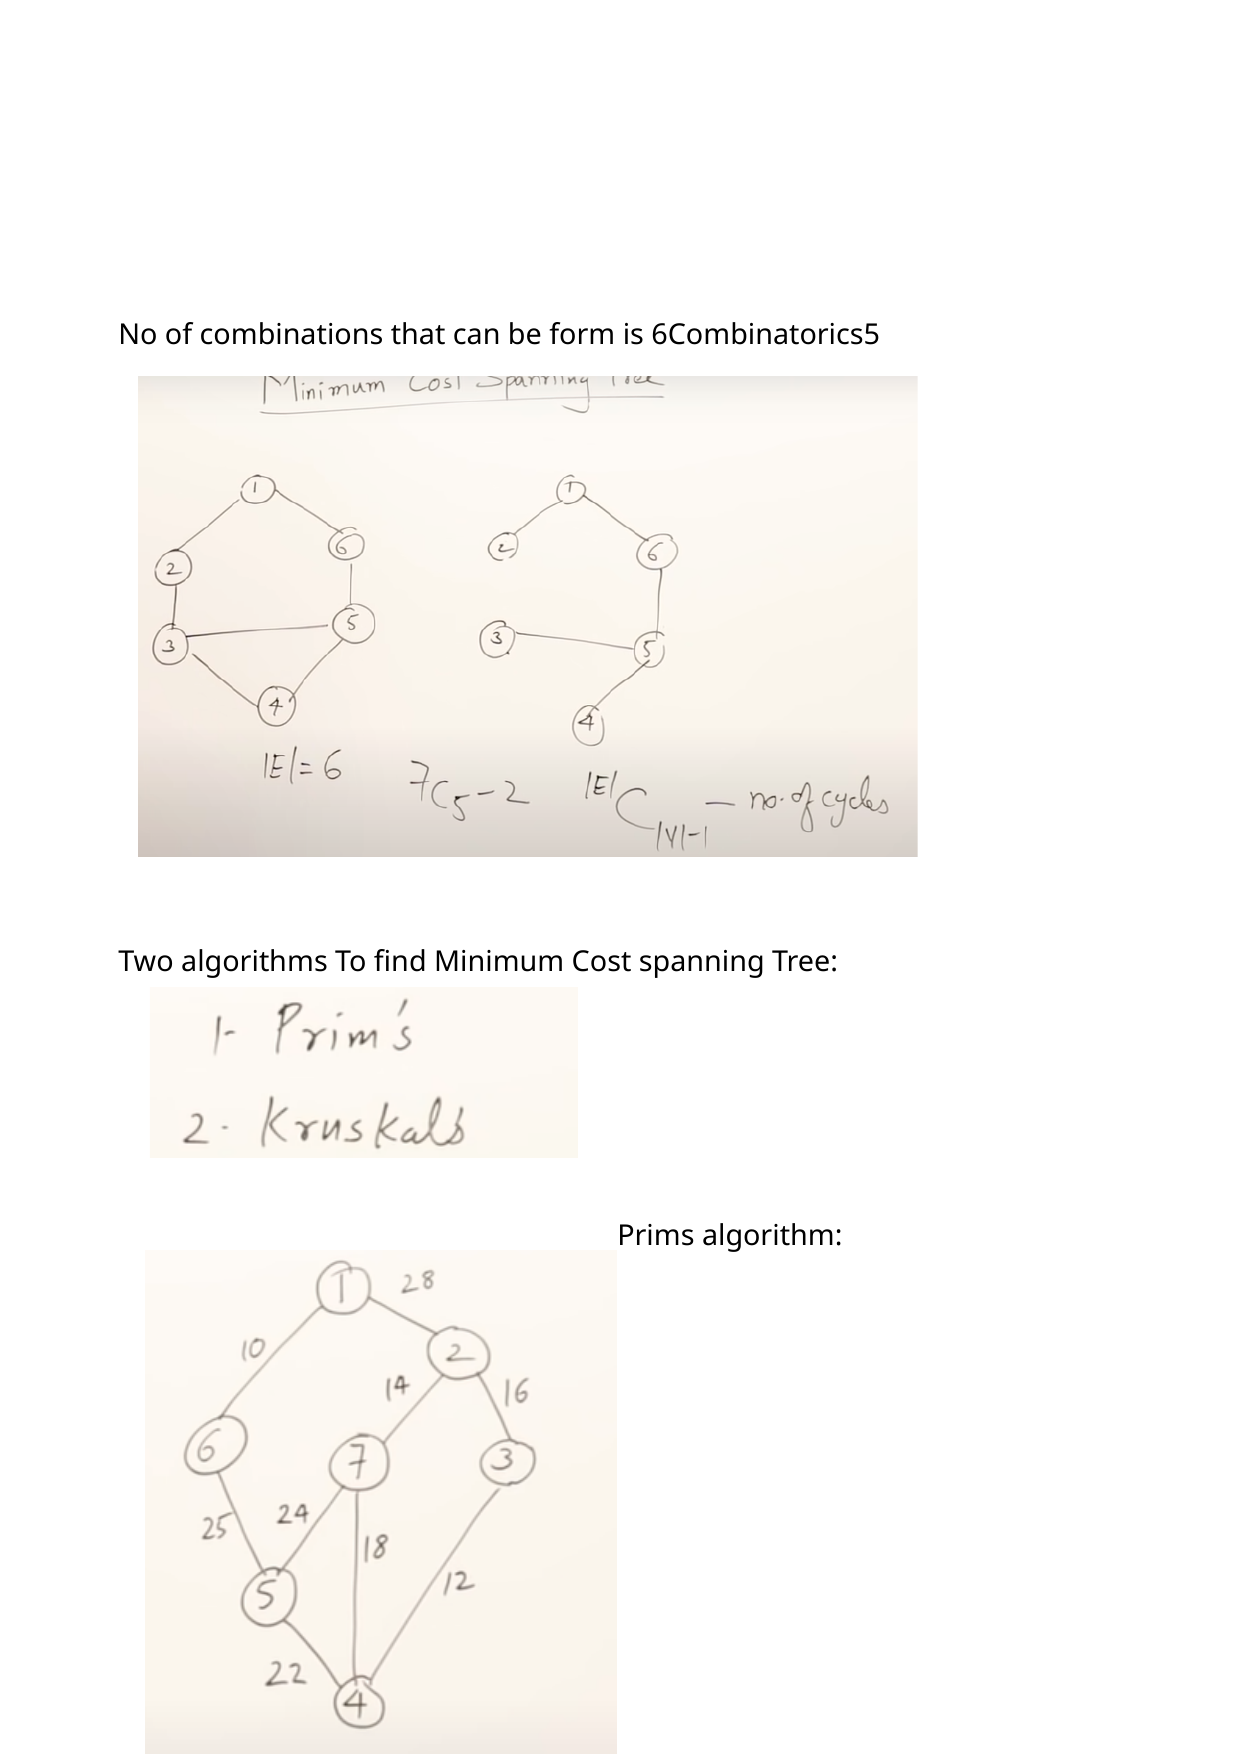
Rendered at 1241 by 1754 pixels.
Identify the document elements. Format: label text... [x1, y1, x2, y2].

picture [145, 1250, 617, 1754]
text Two algorithms To find Minimum Cost spanning Tree: [118, 941, 1122, 980]
text No of combinations that can be form is 6Combinatorics5 [118, 314, 1122, 353]
picture [149, 987, 578, 1158]
picture [138, 376, 918, 857]
text Prims algorithm: [118, 1215, 1122, 1254]
